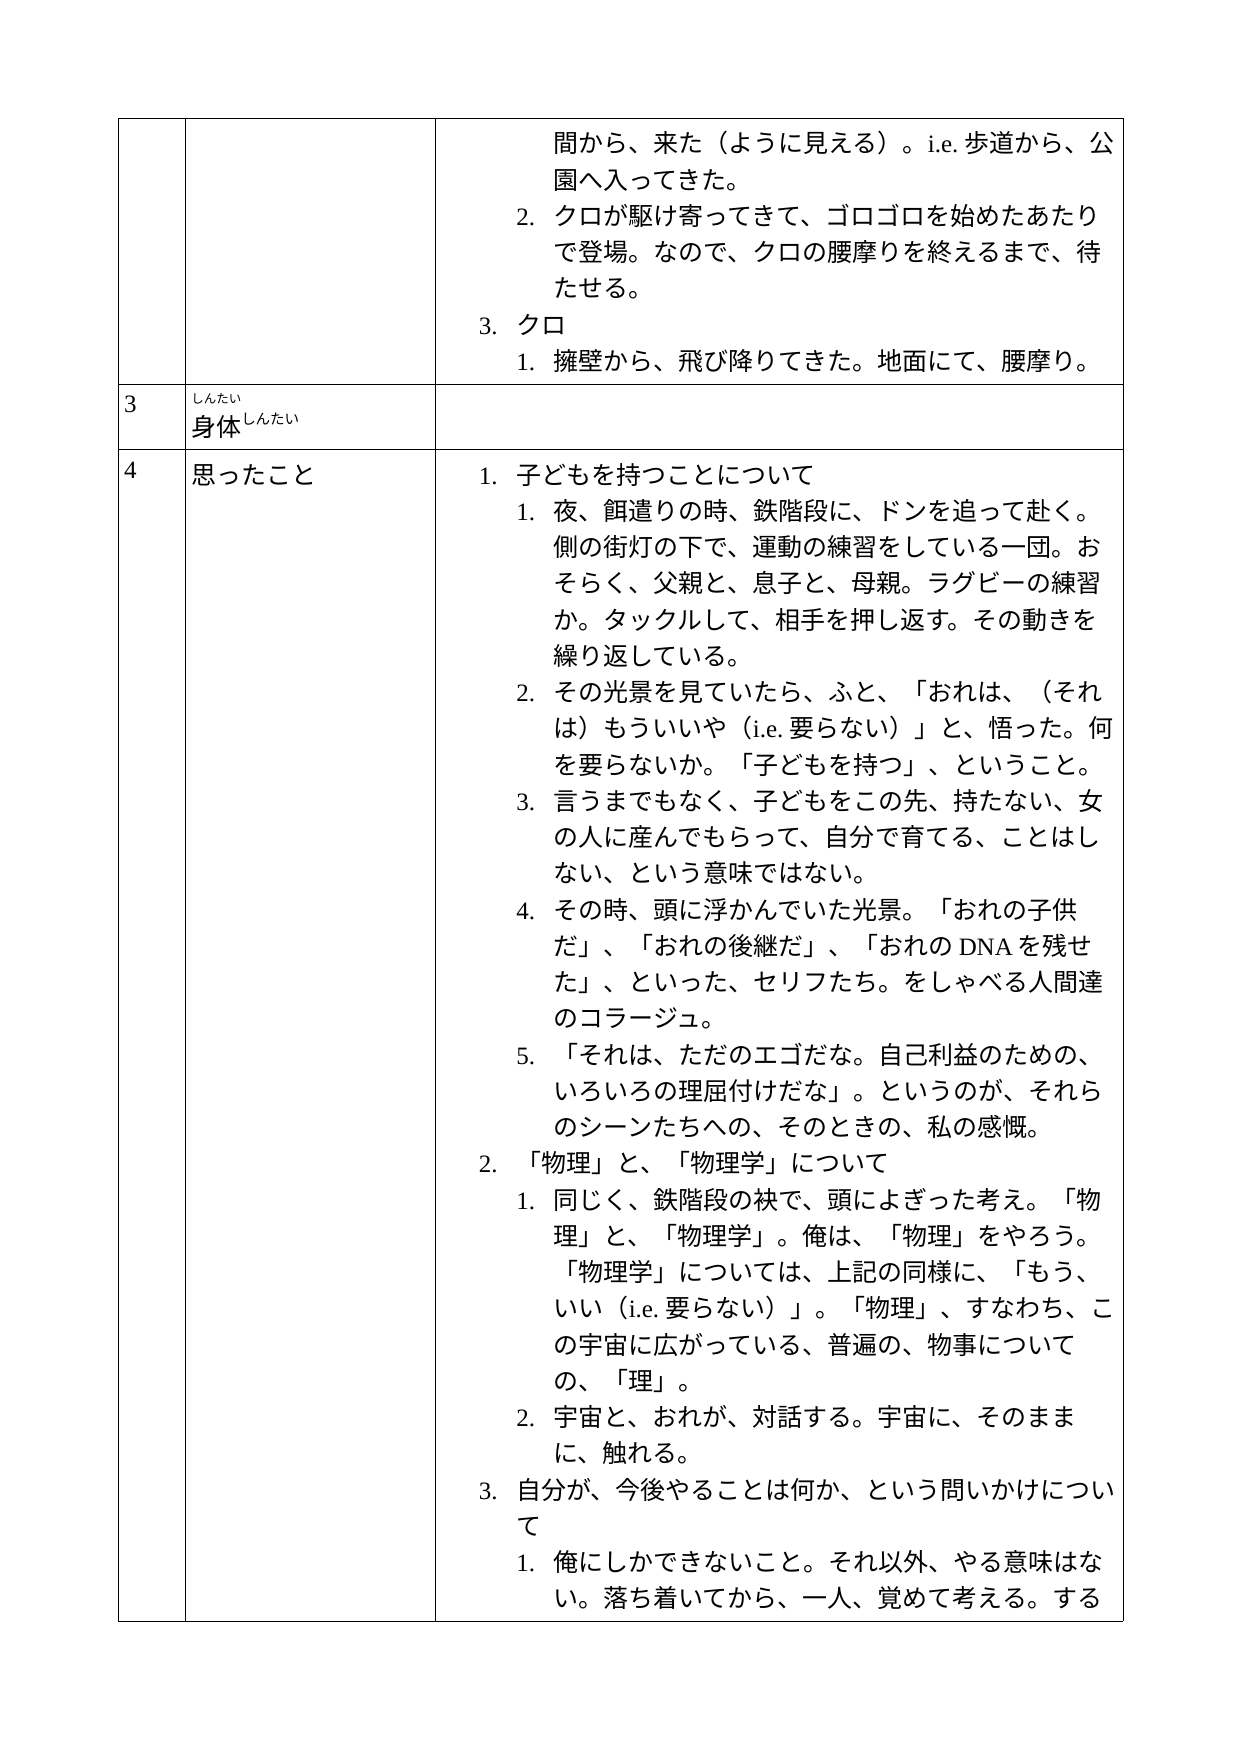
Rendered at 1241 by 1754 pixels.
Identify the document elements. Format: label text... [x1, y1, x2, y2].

table_cell 間から、来た（ように見える）。i.e. 歩道から、公園へ入ってきた。 クロが駆け寄ってきて、ゴロゴロを始めたあたりで登場。なので、クロの腰摩りを終えるまで、待たせる。 クロ 擁壁から、飛び降りてきた。地面にて、腰摩り。 [436, 119, 1123, 383]
table_cell 3 [119, 385, 185, 449]
table_cell [186, 119, 435, 383]
table_cell 4 [119, 450, 185, 1621]
table_cell 思ったこと [186, 450, 435, 1621]
table_cell 身体しんたいしんたい [186, 385, 435, 449]
table_cell [436, 385, 1123, 449]
table_cell 子どもを持つことについて 夜、餌遣りの時、鉄階段に、ドンを追って赴く。側の街灯の下で、運動の練習をしている一団。おそらく、父親と、息子と、母親。ラグビーの練習か。タックルして、相手を押し返す。その動きを繰り返している。 その光景を見ていたら、ふと、「おれは、（それは）もういいや（i.e. 要らない）」と、悟った。何を要らないか。「子どもを持つ」、ということ。 言うまでもなく、子どもをこの先、持たない、女の人に産んでもらって、自分で育てる、ことはしない、という意味ではない。 その時、頭に浮かんでいた光景。「おれの子供だ」、「おれの後継だ」、「おれのDNAを残せた」、といった、セリフたち。をしゃべる人間達のコラージュ。 「それは、ただのエゴだな。自己利益のための、いろいろの理屈付けだな」。というのが、それらのシーンたちへの、そのときの、私の感慨。 「物理」と、「物理学」について 同じく、鉄階段の袂で、頭によぎった考え。「物理」と、「物理学」。俺は、「物理」をやろう。「物理学」については、上記の同様に、「もう、いい（i.e. 要らない）」。「物理」、すなわち、この宇宙に広がっている、普遍の、物事についての、「理」。 宇宙と、おれが、対話する。宇宙に、そのままに、触れる。 自分が、今後やることは何か、という問いかけについて 俺にしかできないこと。それ以外、やる意味はない。落ち着いてから、一人、覚めて考える。すると、その結論が、自ずと、現れてくる。 [436, 450, 1123, 1621]
table_cell [119, 119, 185, 383]
